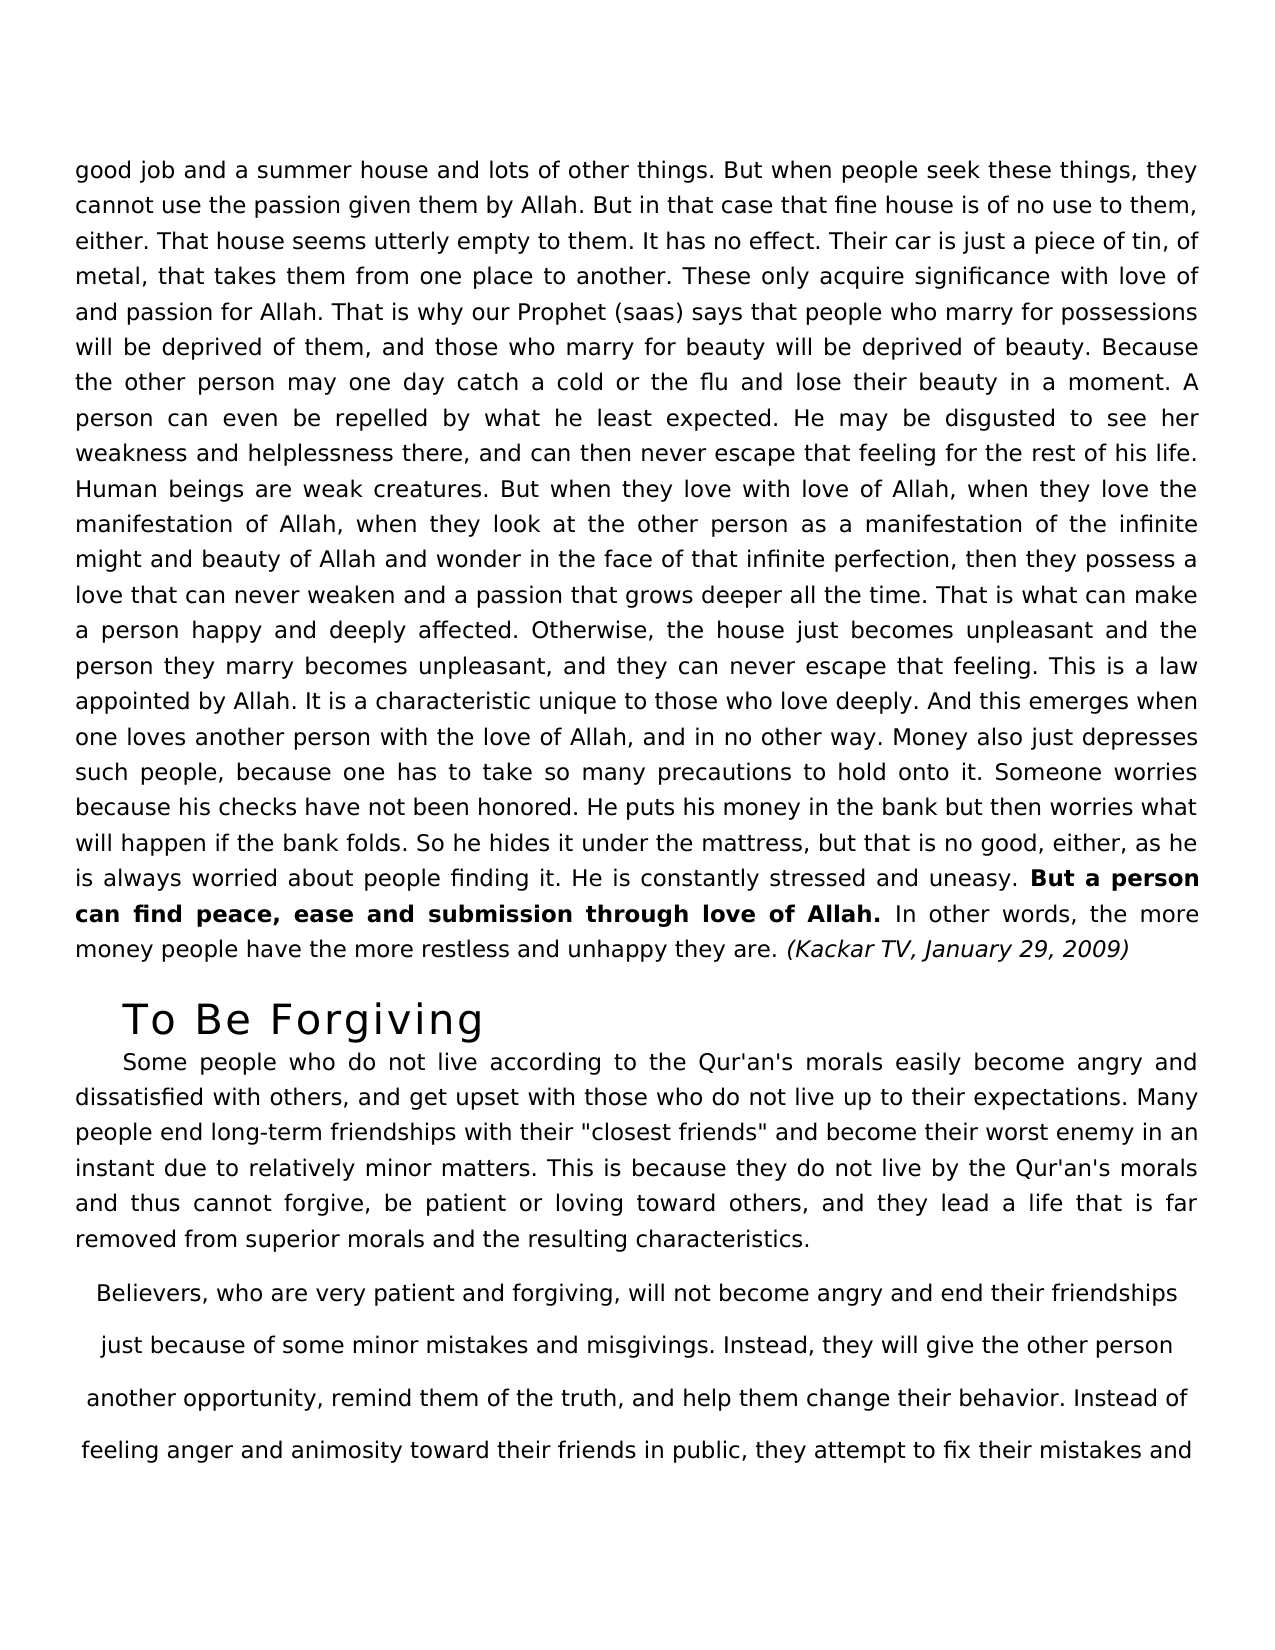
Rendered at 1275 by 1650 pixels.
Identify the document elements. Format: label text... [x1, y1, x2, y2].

text Believers, who are very patient and forgiving, will not become angry and end their friendships just because of some minor mistakes and misgivings. Instead, they will give the other person another opportunity, remind them of the truth, and help them change their behavior. Instead of feeling anger and animosity toward their friends in public, they attempt to fix their mistakes and [75, 1260, 1200, 1468]
text good job and a summer house and lots of other things. But when people seek these things, they cannot use the passion given them by Allah. But in that case that fine house is of no use to them, either. That house seems utterly empty to them. It has no effect. Their car is just a piece of tin, of metal, that takes them from one place to another. These only acquire significance with love of and passion for Allah. That is why our Prophet (saas) says that people who marry for possessions will be deprived of them, and those who marry for beauty will be deprived of beauty. Because the other person may one day catch a cold or the flu and lose their beauty in a moment. A person can even be repelled by what he least expected. He may be disgusted to see her weakness and helplessness there, and can then never escape that feeling for the rest of his life. Human beings are weak creatures. But when they love with love of Allah, when they love the manifestation of Allah, when they look at the other person as a manifestation of the infinite might and beauty of Allah and wonder in the face of that infinite perfection, then they possess a love that can never weaken and a passion that grows deeper all the time. That is what can make a person happy and deeply affected. Otherwise, the house just becomes unpleasant and the person they marry becomes unpleasant, and they can never escape that feeling. This is a law appointed by Allah. It is a characteristic unique to those who love deeply. And this emerges when one loves another person with the love of Allah, and in no other way. Money also just depresses such people, because one has to take so many precautions to hold onto it. Someone worries because his checks have not been honored. He puts his money in the bank but then worries what will happen if the bank folds. So he hides it under the mattress, but that is no good, either, as he is always worried about people finding it. He is constantly stressed and uneasy. But a person can find peace, ease and submission through love of Allah. In other words, the more money people have the more restless and unhappy they are. (Kackar TV, January 29, 2009) [75, 150, 1200, 964]
text To Be Forgiving [75, 1006, 1200, 1042]
text Some people who do not live according to the Qur'an's morals easily become angry and dissatisfied with others, and get upset with those who do not live up to their expectations. Many people end long-term friendships with their "closest friends" and become their worst enemy in an instant due to relatively minor matters. This is because they do not live by the Qur'an's morals and thus cannot forgive, be patient or loving toward others, and they lead a life that is far removed from superior morals and the resulting characteristics. [75, 1042, 1200, 1254]
